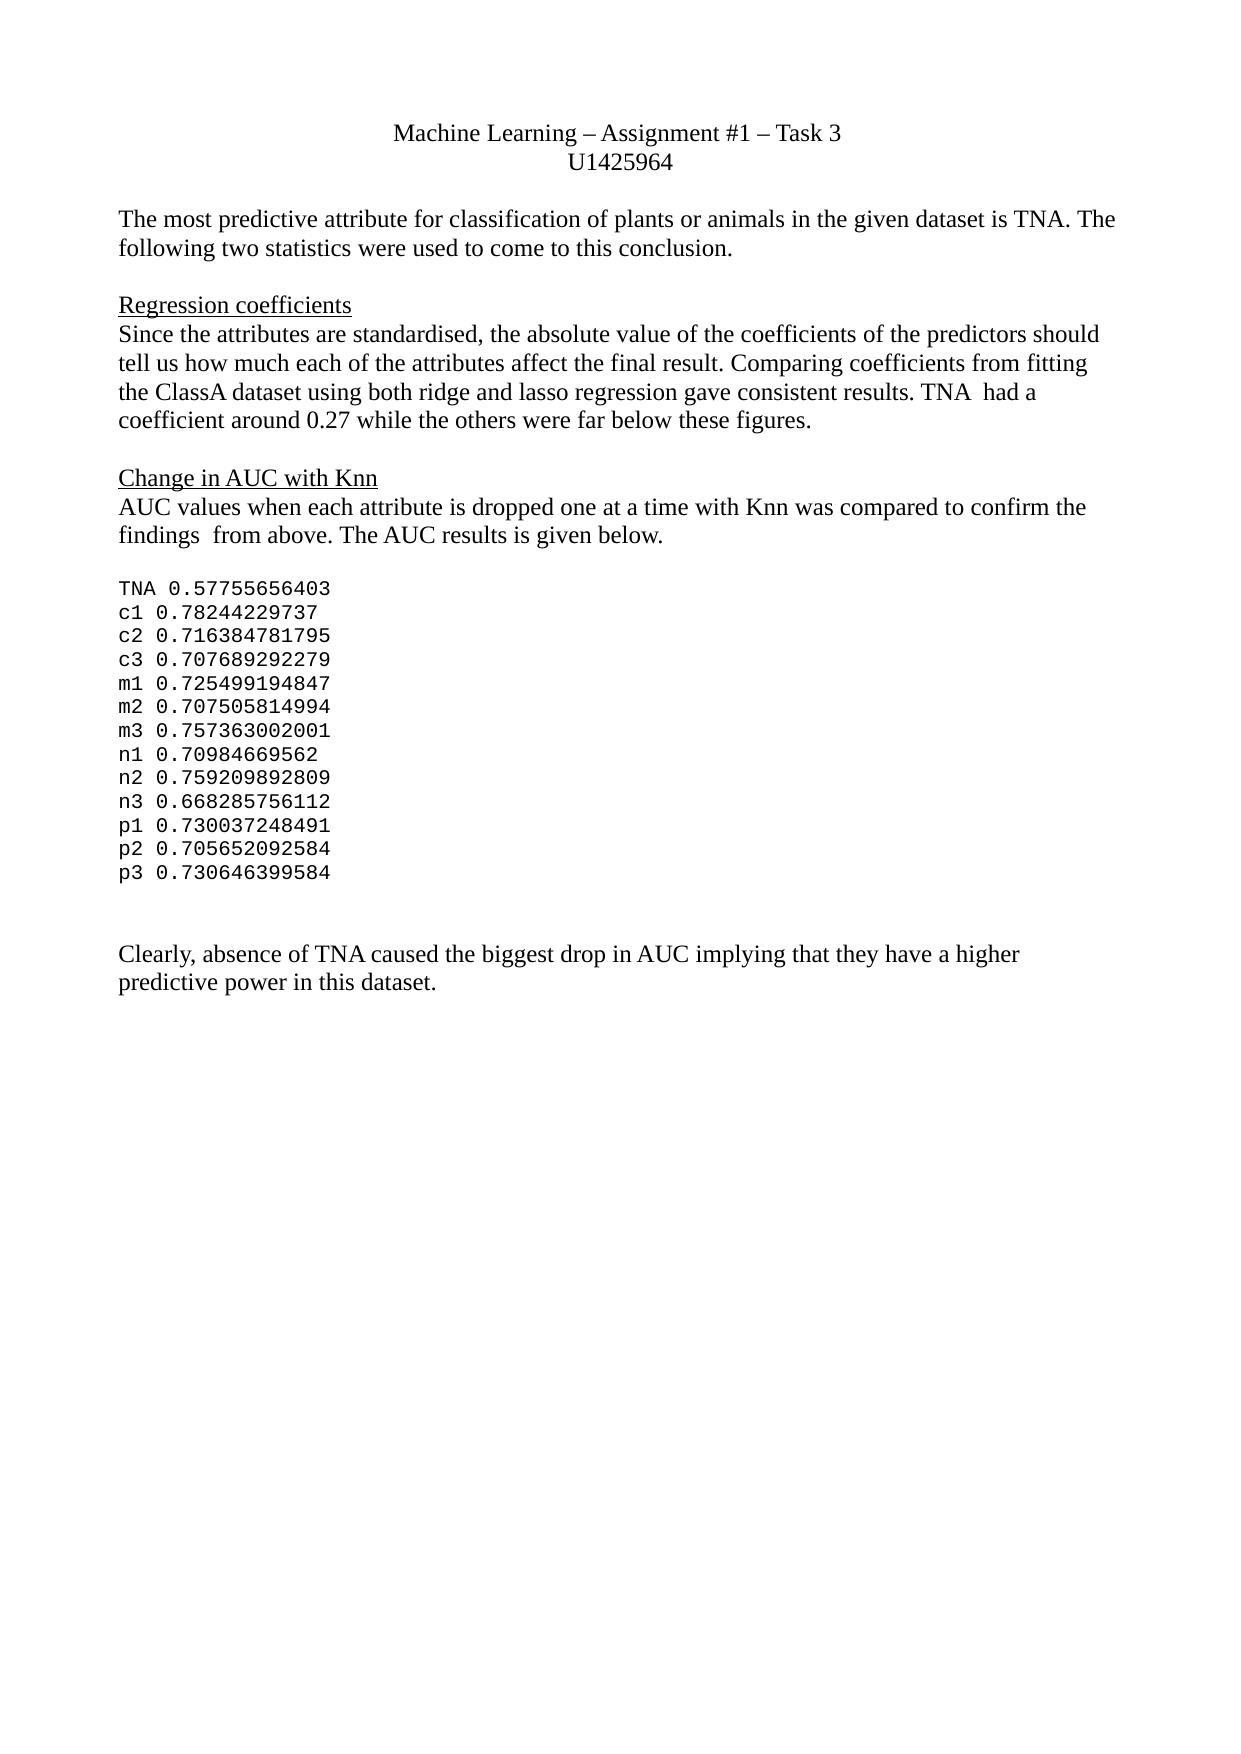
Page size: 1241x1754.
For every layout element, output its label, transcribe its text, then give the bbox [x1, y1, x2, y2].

text U1425964 [118, 147, 1122, 176]
text Regression coefficients [118, 291, 1122, 319]
text Change in AUC with Knn [118, 463, 1122, 492]
text m3 0.757363002001 [118, 720, 1122, 744]
text c1 0.78244229737 [118, 602, 1122, 625]
text The most predictive attribute for classification of plants or animals in the given dataset is TNA. The following two statistics were used to come to this conclusion. [118, 204, 1122, 262]
text m2 0.707505814994 [118, 696, 1122, 720]
text m1 0.725499194847 [118, 673, 1122, 696]
text p2 0.705652092584 [118, 838, 1122, 862]
text Clearly, absence of TNA caused the biggest drop in AUC implying that they have a higher predictive power in this dataset. [118, 939, 1122, 996]
text p3 0.730646399584 [118, 862, 1122, 886]
text AUC values when each attribute is dropped one at a time with Knn was compared to confirm the findings from above. The AUC results is given below. [118, 492, 1122, 549]
text Since the attributes are standardised, the absolute value of the coefficients of the predictors should tell us how much each of the attributes affect the final result. Comparing coefficients from fitting the ClassA dataset using both ridge and lasso regression gave consistent results. TNA had a coefficient around 0.27 while the others were far below these figures. [118, 319, 1122, 434]
text TNA 0.57755656403 [118, 578, 1122, 602]
text p1 0.730037248491 [118, 814, 1122, 838]
text n2 0.759209892809 [118, 767, 1122, 791]
text Machine Learning – Assignment #1 – Task 3 [118, 118, 1122, 147]
text n1 0.70984669562 [118, 744, 1122, 767]
text c3 0.707689292279 [118, 649, 1122, 673]
text n3 0.668285756112 [118, 791, 1122, 814]
text c2 0.716384781795 [118, 625, 1122, 649]
